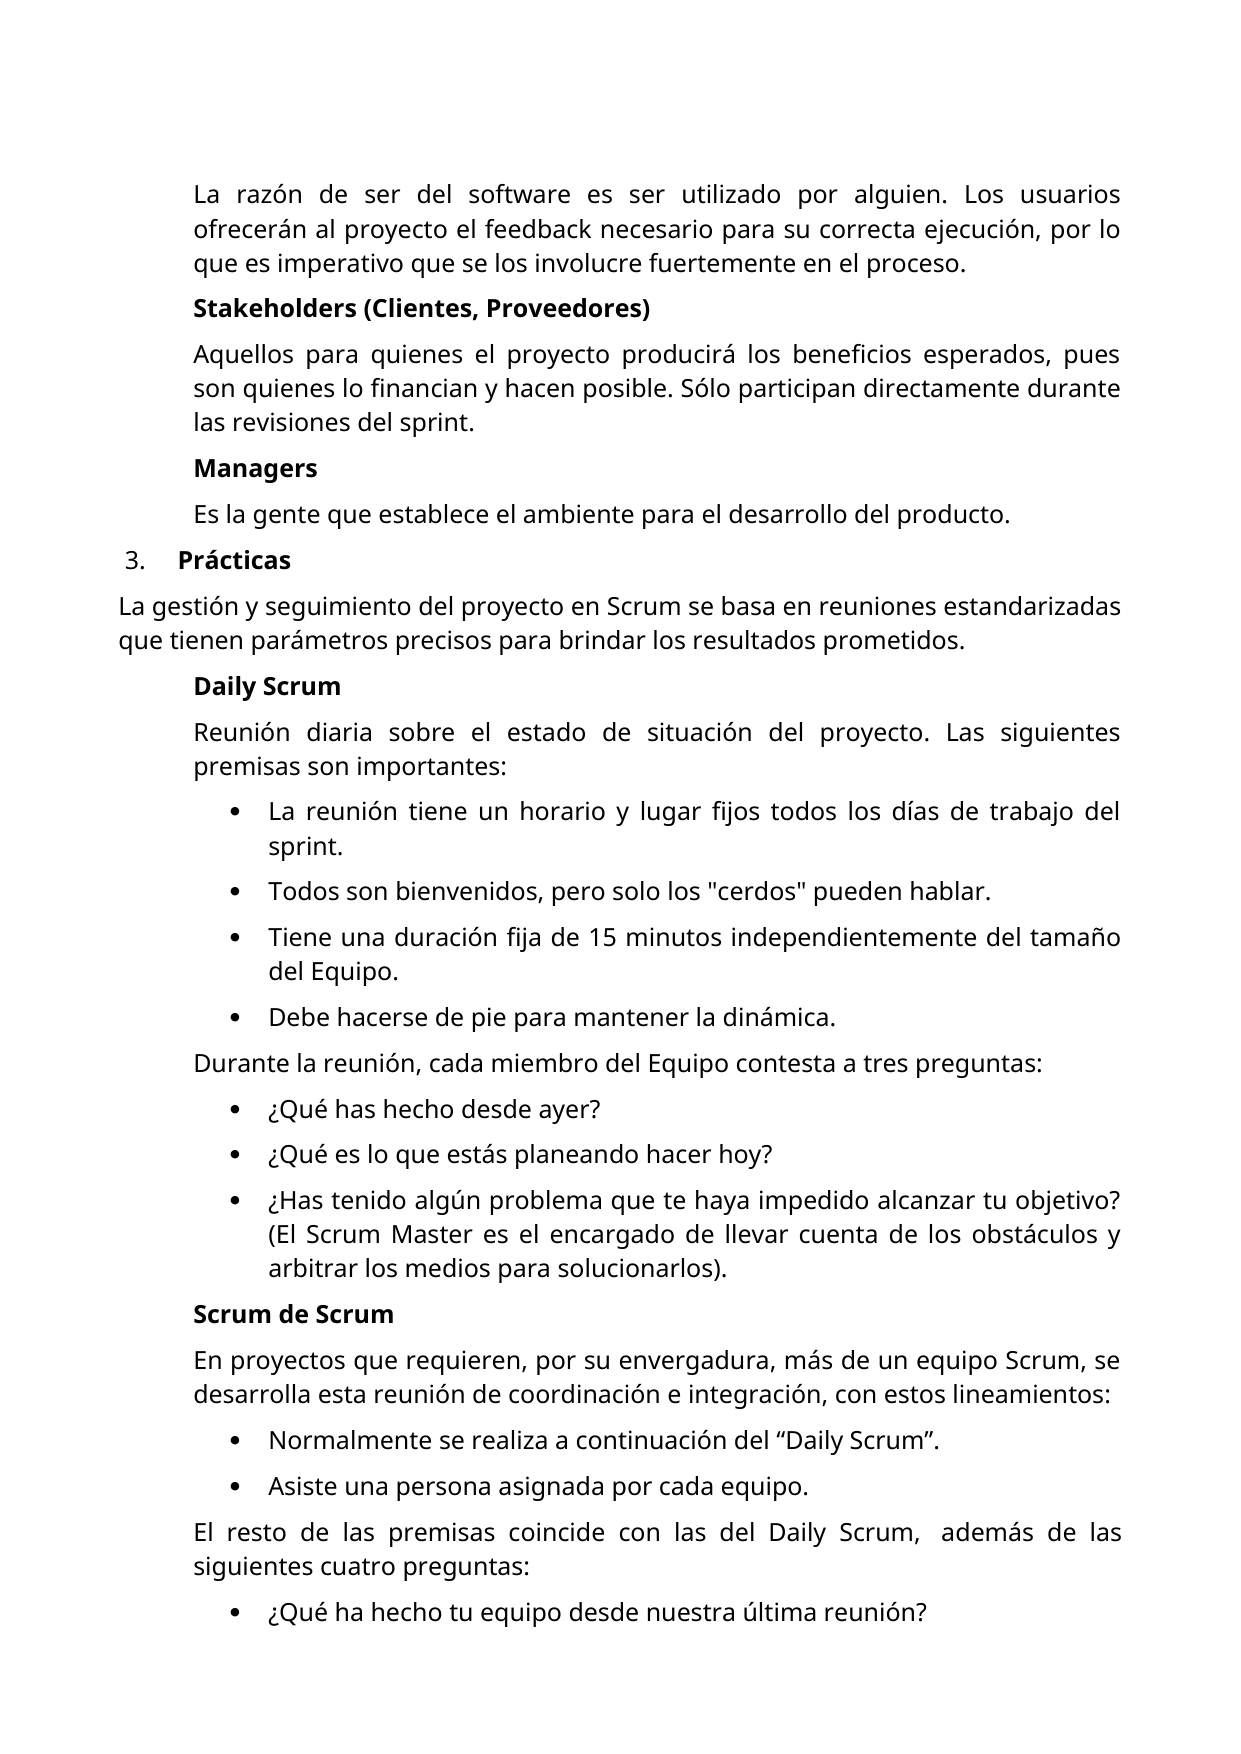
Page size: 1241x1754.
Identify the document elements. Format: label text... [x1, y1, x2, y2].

list Debe hacerse de pie para mantener la dinámica. [843, 1000, 1122, 1034]
text Stakeholders (Clientes, Proveedores) [657, 291, 1122, 325]
list ¿Qué ha hecho tu equipo desde nuestra última reunión? [934, 1594, 1122, 1628]
text Reunión diaria sobre el estado de situación del proyecto. Las siguientes premisas son importantes: [514, 748, 1122, 782]
list Tiene una duración fija de 15 minutos independientemente del tamaño del Equipo. [231, 920, 268, 988]
text El resto de las premisas coincide con las del Daily Scrum, además de las siguientes cuatro preguntas: [193, 1548, 1122, 1582]
list Normalmente se realiza a continuación del “Daily Scrum”. [231, 1423, 268, 1457]
list ¿Qué es lo que estás planeando hacer hoy? [231, 1137, 268, 1171]
list ¿Has tenido algún problema que te haya impedido alcanzar tu objetivo? (El Scrum Master es el encargado de llevar cuenta de los obstáculos y arbitrar los medios para solucionarlos). [231, 1183, 268, 1285]
list La reunión tiene un horario y lugar fijos todos los días de trabajo del sprint. [231, 794, 268, 862]
text Es la gente que establece el ambiente para el desarrollo del producto. [1018, 497, 1122, 531]
list La reunión tiene un horario y lugar fijos todos los días de trabajo del sprint. [350, 828, 1122, 862]
text Durante la reunión, cada miembro del Equipo contesta a tres preguntas: [1050, 1046, 1122, 1079]
list ¿Qué has hecho desde ayer? [607, 1091, 1122, 1125]
list ¿Has tenido algún problema que te haya impedido alcanzar tu objetivo? (El Scrum Master es el encargado de llevar cuenta de los obstáculos y arbitrar los medios para solucionarlos). [734, 1251, 1122, 1285]
list Prácticas [177, 543, 1122, 577]
text Managers [324, 451, 1122, 485]
list Asiste una persona asignada por cada equipo. [231, 1468, 1122, 1503]
list ¿Qué has hecho desde ayer? [231, 1091, 268, 1125]
list Debe hacerse de pie para mantener la dinámica. [231, 1000, 268, 1034]
list ¿Qué es lo que estás planeando hacer hoy? [779, 1137, 1122, 1171]
list Todos son bienvenidos, pero solo los "cerdos" pueden hablar. [999, 874, 1122, 908]
text Aquellos para quienes el proyecto producirá los beneficios esperados, pues son quienes lo financian y hacen posible. Sólo participan directamente durante las revisiones del sprint. [482, 405, 1122, 439]
list Todos son bienvenidos, pero solo los "cerdos" pueden hablar. [231, 874, 268, 908]
text La gestión y seguimiento del proyecto en Scrum se basa en reuniones estandarizadas que tienen parámetros precisos para brindar los resultados prometidos. [118, 622, 1122, 657]
list Normalmente se realiza a continuación del “Daily Scrum”. [947, 1423, 1122, 1457]
list ¿Qué ha hecho tu equipo desde nuestra última reunión? [231, 1594, 268, 1628]
text Scrum de Scrum [401, 1297, 1122, 1331]
list Tiene una duración fija de 15 minutos independientemente del tamaño del Equipo. [405, 954, 1122, 988]
text Daily Scrum [348, 668, 1122, 702]
text La razón de ser del software es ser utilizado por alguien. Los usuarios ofrecerán al proyecto el feedback necesario para su correcta ejecución, por lo que es imperativo que se los involucre fuertemente en el proceso. [974, 245, 1122, 279]
